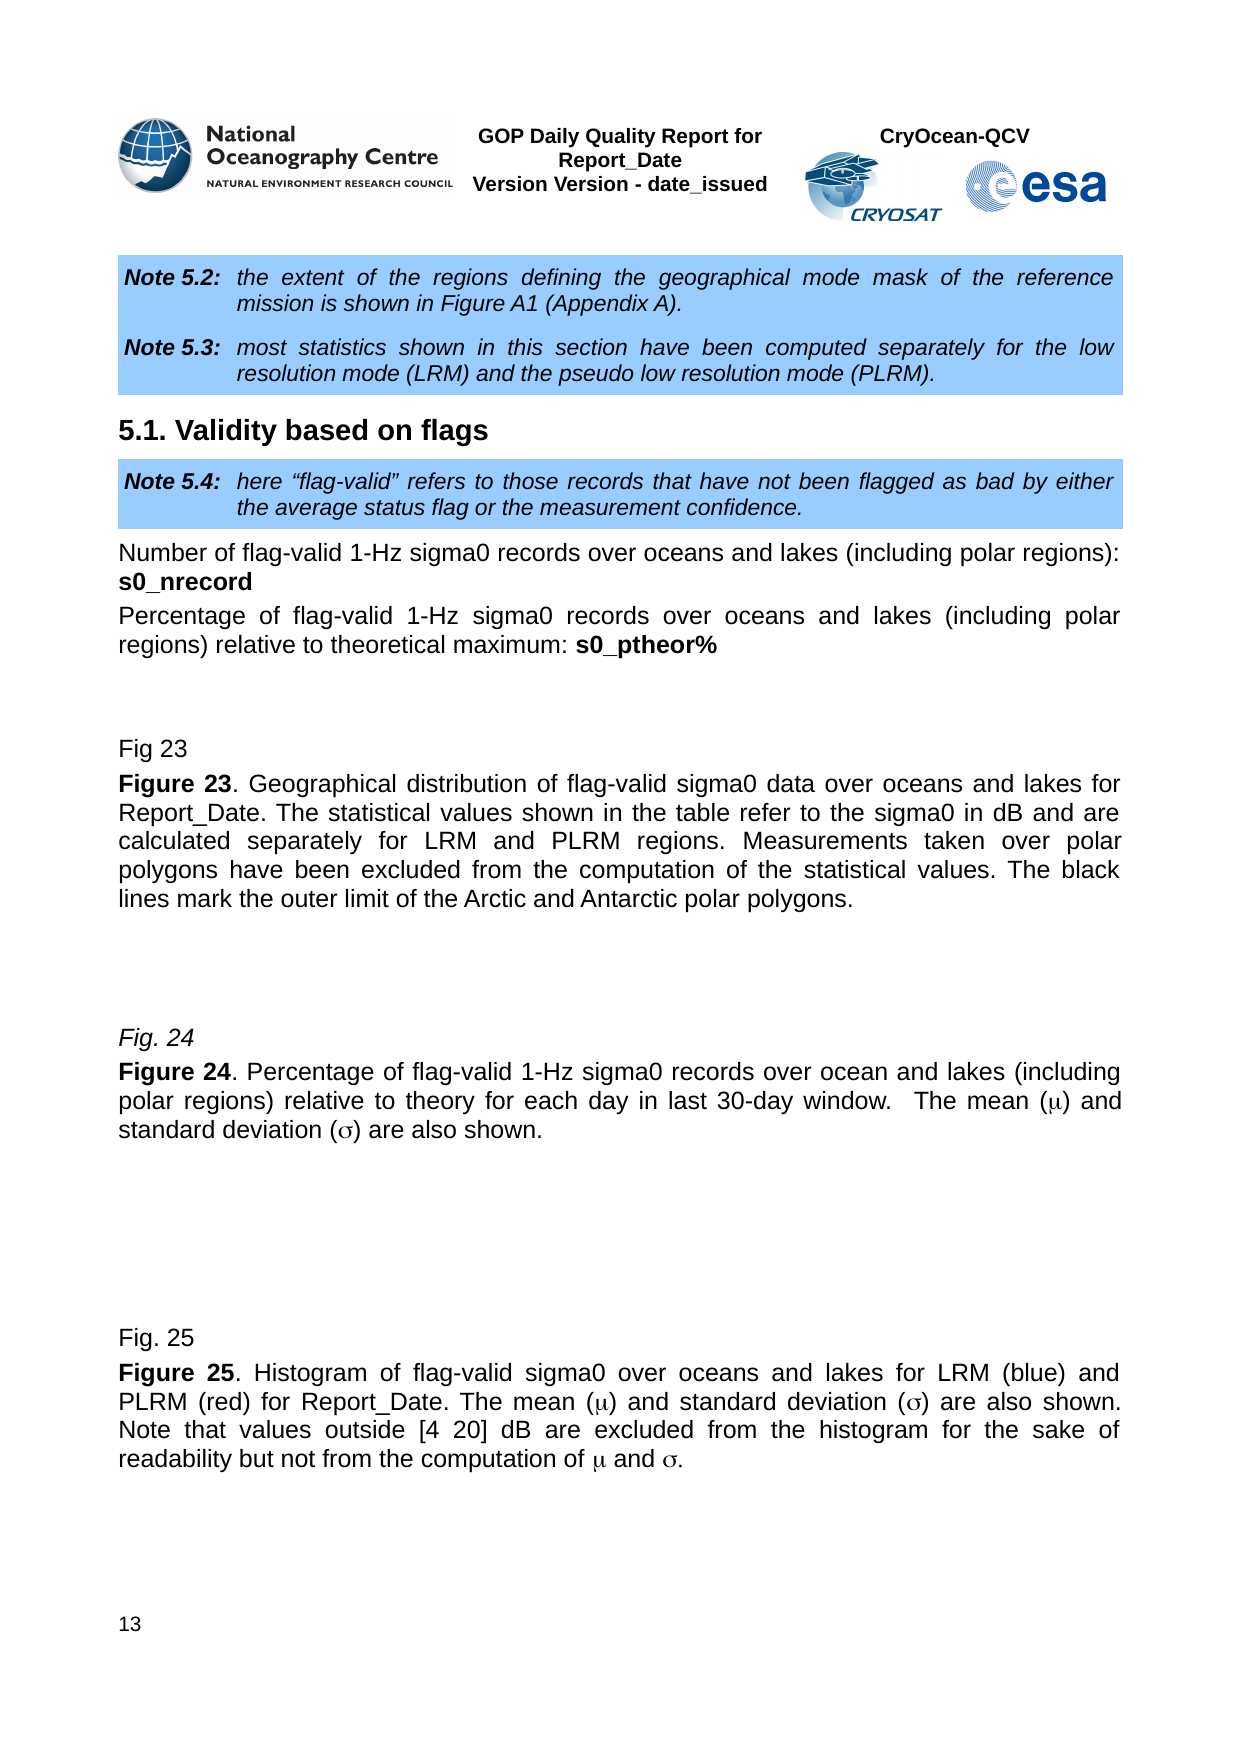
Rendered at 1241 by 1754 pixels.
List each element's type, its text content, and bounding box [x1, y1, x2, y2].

text Figure 23. Geographical distribution of flag-valid sigma0 data over oceans and lakes for Report_Date. The statistical values shown in the table refer to the sigma0 in dB and are calculated separately for LRM and PLRM regions. Measurements taken over polar polygons have been excluded from the computation of the statistical values. The black lines mark the outer limit of the Arctic and Antarctic polar polygons. [118, 769, 1122, 912]
table_header Note 5.4: [118, 459, 231, 529]
picture [965, 159, 1107, 212]
text Percentage of flag-valid 1-Hz sigma0 records over oceans and lakes (including polar regions) relative to theoretical maximum: s0_ptheor% [118, 601, 1122, 659]
text Fig. 24 [118, 1022, 1122, 1051]
table_cell Note 5.2: [118, 255, 231, 325]
text Figure 25. Histogram of flag-valid sigma0 over oceans and lakes for LRM (blue) and PLRM (red) for Report_Date. The mean (μ) and standard deviation (σ) are also shown. Note that values outside [4 20] dB are excluded from the histogram for the sake of readability but not from the computation of μ and σ. [118, 1358, 1122, 1473]
picture [804, 152, 943, 221]
picture [118, 118, 453, 193]
text Fig 23 [118, 734, 1122, 763]
text Fig. 25 [118, 1323, 1122, 1352]
text 5.1. Validity based on flags [118, 413, 1122, 447]
table_cell Note 5.3: [118, 325, 231, 395]
table_header here “flag-valid” refers to those records that have not been flagged as bad by either the average status flag or the measurement confidence. [231, 459, 1123, 529]
table_cell the extent of the regions defining the geographical mode mask of the reference mission is shown in Figure A1 (Appendix A). [231, 255, 1123, 325]
table_cell most statistics shown in this section have been computed separately for the low resolution mode (LRM) and the pseudo low resolution mode (PLRM). [231, 325, 1123, 395]
text Number of flag-valid 1-Hz sigma0 records over oceans and lakes (including polar regions): s0_nrecord [118, 538, 1122, 595]
text Figure 24. Percentage of flag-valid 1-Hz sigma0 records over ocean and lakes (including polar regions) relative to theory for each day in last 30-day window. The mean (μ) and standard deviation (σ) are also shown. [118, 1057, 1122, 1144]
